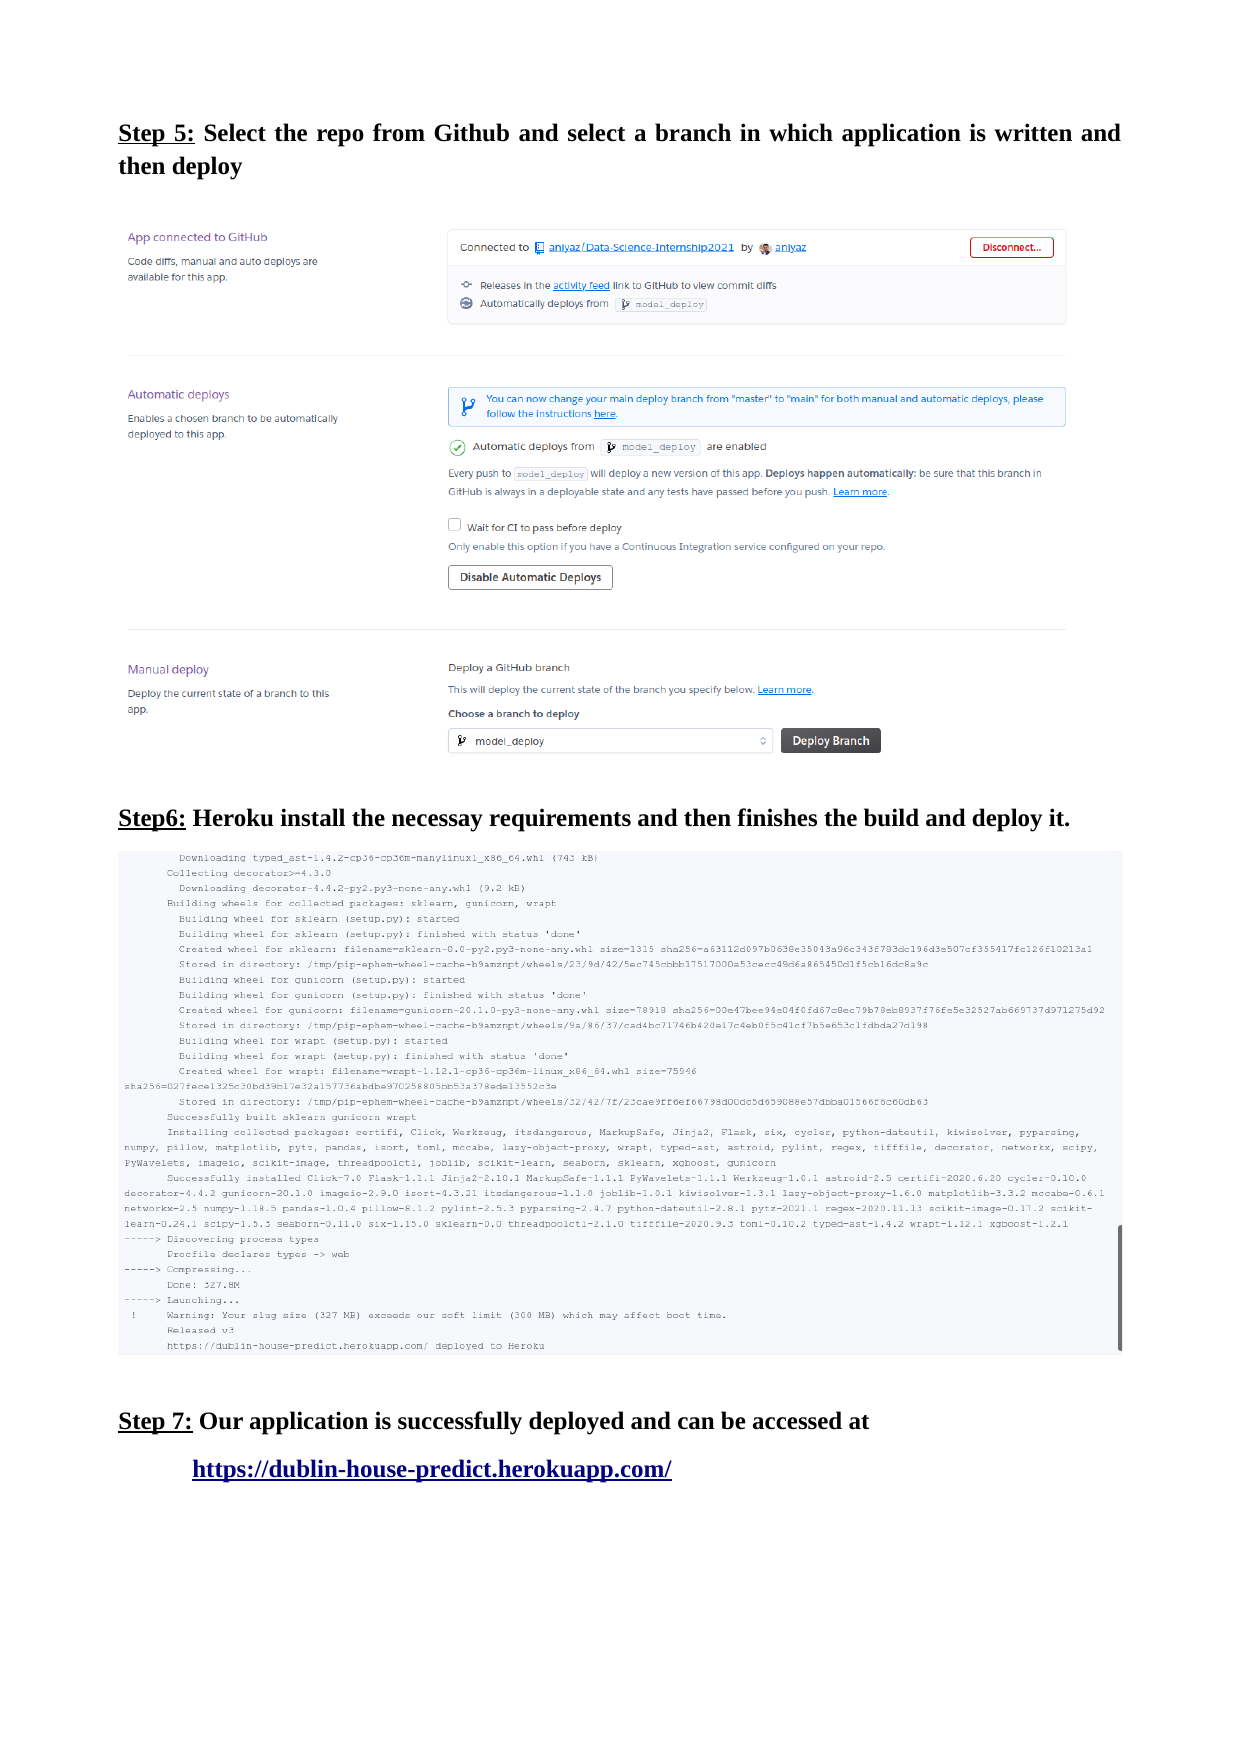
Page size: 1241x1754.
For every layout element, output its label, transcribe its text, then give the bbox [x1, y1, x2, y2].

text https://dublin-house-predict.herokuapp.com/ [118, 1454, 1122, 1483]
text Step 5: Select the repo from Github and select a branch in which application is written and then deploy [118, 118, 1122, 180]
text Step 7: Our application is successfully deployed and can be accessed at [118, 1406, 1122, 1435]
text Step6: Heroku install the necessay requirements and then finishes the build and deploy it. [118, 799, 1122, 832]
picture [118, 851, 1123, 1355]
picture [118, 198, 1123, 799]
